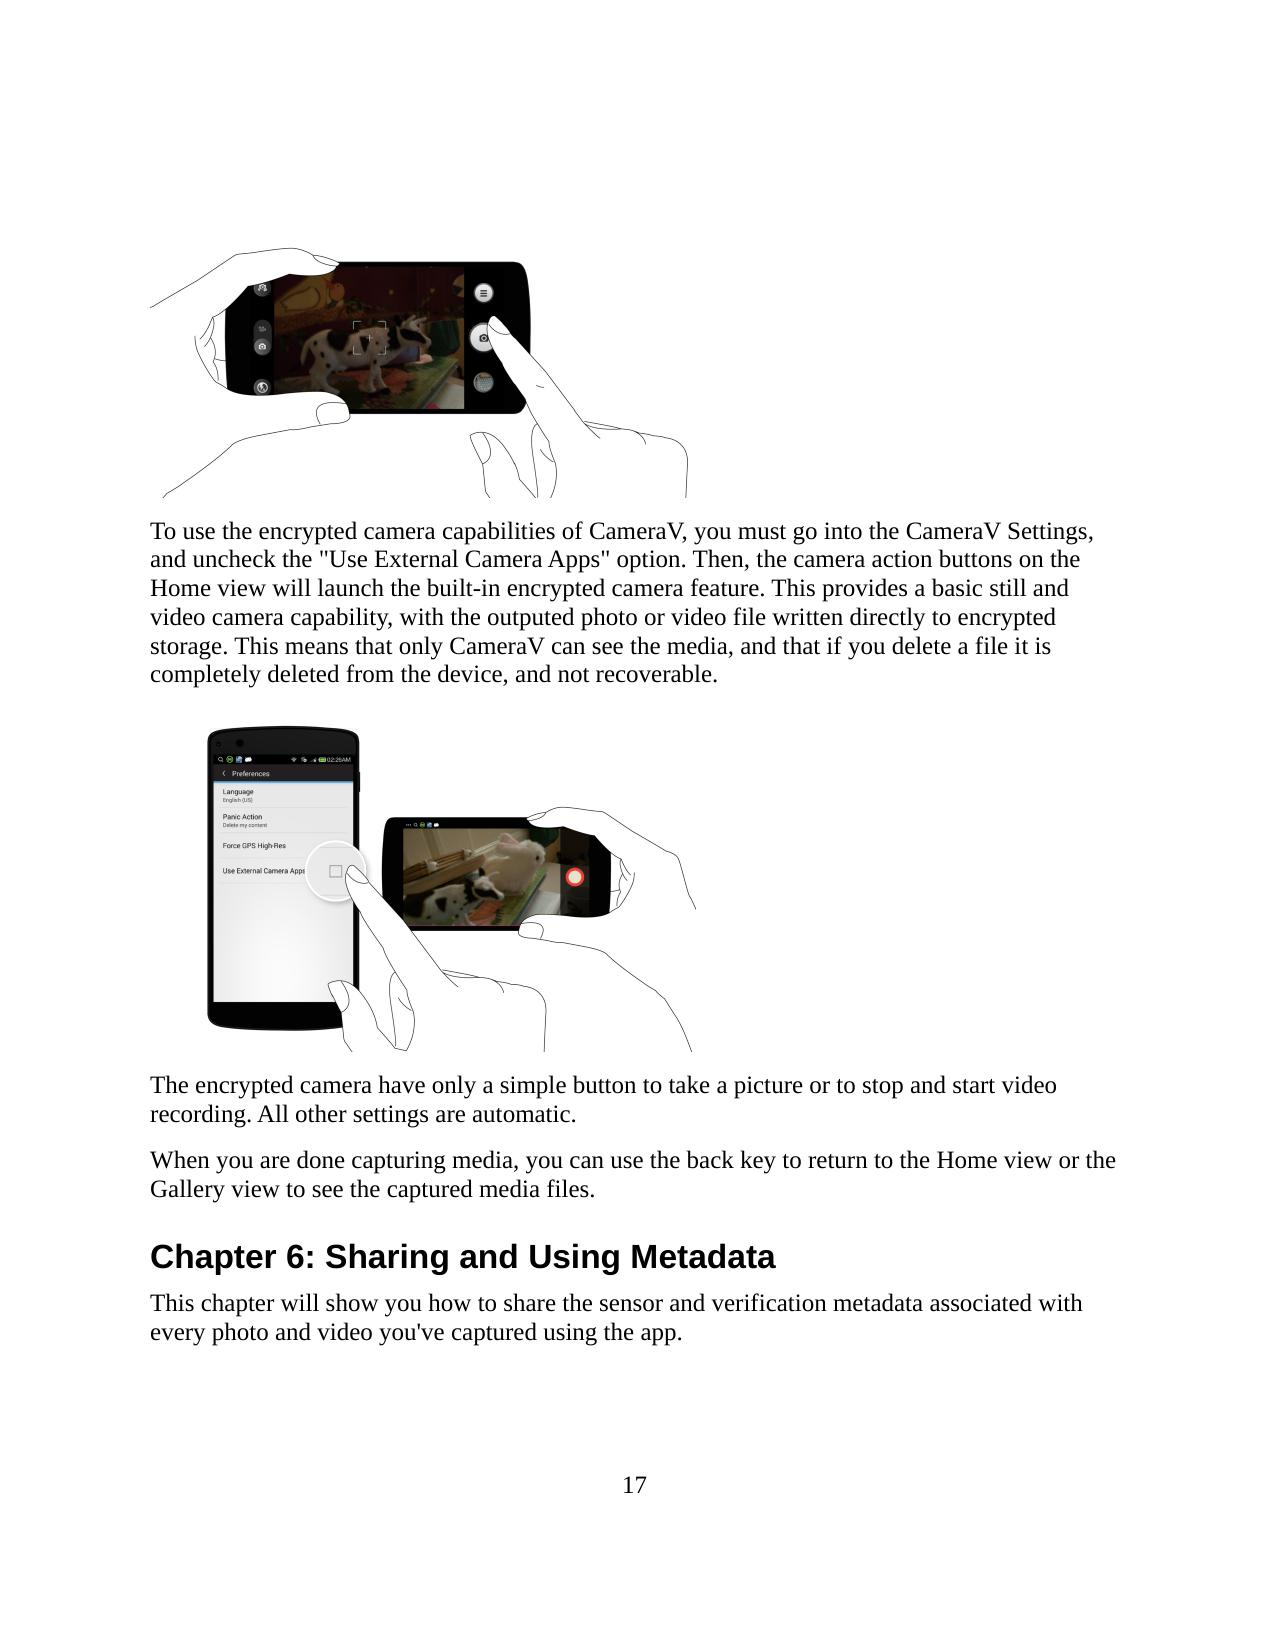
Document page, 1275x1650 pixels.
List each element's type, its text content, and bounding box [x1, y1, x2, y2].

text To use the encrypted camera capabilities of CameraV, you must go into the CameraV Settings, and uncheck the "Use External Camera Apps" option. Then, the camera action buttons on the Home view will launch the built-in encrypted camera feature. This provides a basic still and video camera capability, with the outputed photo or video file written directly to encrypted storage. This means that only CameraV can see the media, and that if you delete a file it is completely deleted from the device, and not recoverable. [150, 516, 1125, 688]
text When you are done capturing media, you can use the back key to return to the Home view or the Gallery view to see the captured media files. [150, 1145, 1125, 1203]
subtitle Chapter 6: Sharing and Using Metadata [150, 1237, 1125, 1276]
text This chapter will show you how to share the sensor and verification metadata associated with every photo and video you've captured using the app. [150, 1288, 1125, 1346]
picture [150, 706, 696, 1052]
text The encrypted camera have only a simple button to take a picture or to stop and start video recording. All other settings are automatic. [150, 1070, 1125, 1127]
picture [150, 150, 696, 498]
